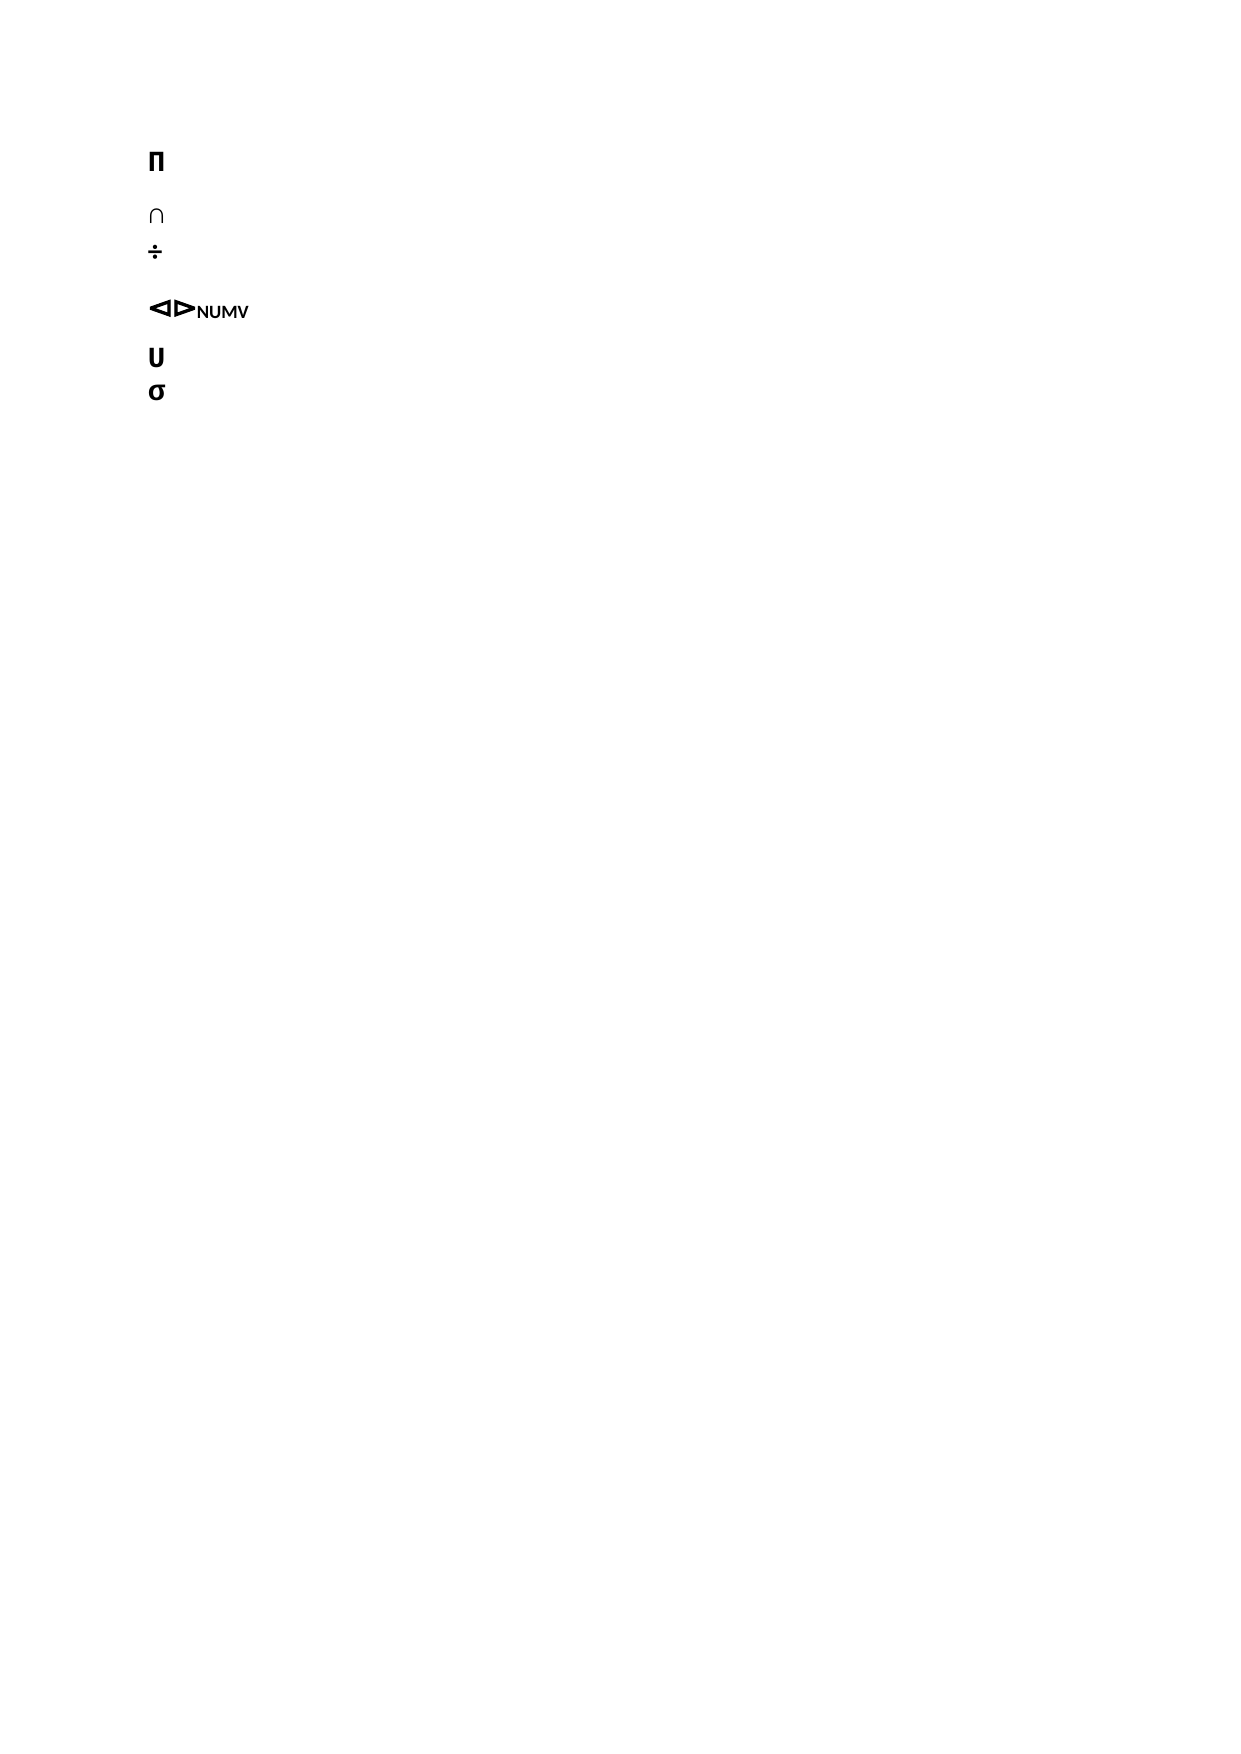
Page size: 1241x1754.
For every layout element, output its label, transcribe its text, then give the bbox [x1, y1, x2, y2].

text U [148, 343, 1093, 376]
text ⊲⊳NUMV [148, 287, 1093, 323]
text ∩ [148, 199, 1093, 233]
text σ [148, 376, 1093, 409]
text ÷ [148, 233, 1093, 268]
text Π [148, 148, 1093, 181]
